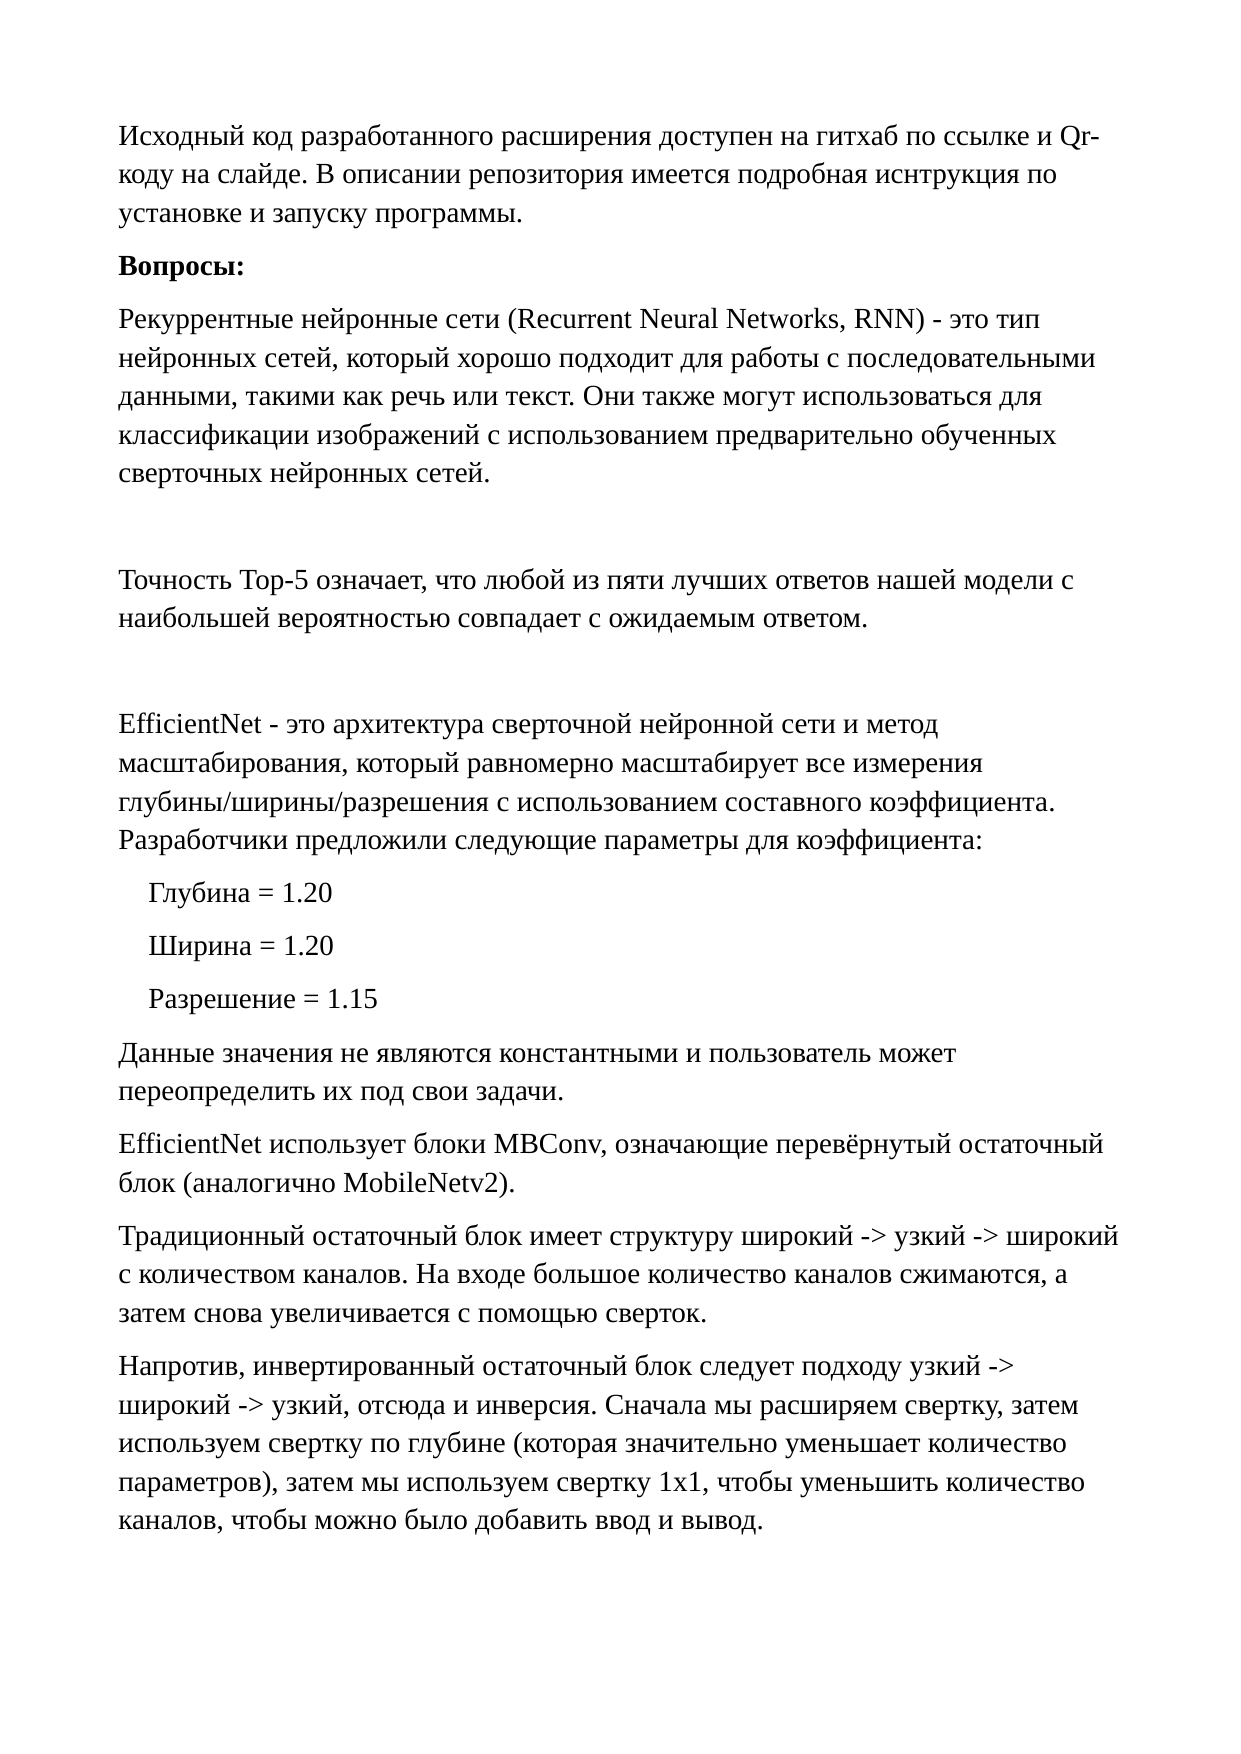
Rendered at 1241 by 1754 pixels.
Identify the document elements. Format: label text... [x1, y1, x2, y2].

text Вопросы: [118, 248, 1122, 282]
text Данные значения не являются константными и пользователь может переопределить их под свои задачи. [118, 1035, 1122, 1107]
text EfficientNet использует блоки MBConv, означающие перевёрнутый остаточный блок (аналогично MobileNetv2). [118, 1126, 1122, 1198]
text  Разрешение = 1.15 [118, 982, 1122, 1015]
text  Глубина = 1.20 [118, 875, 1122, 909]
text Исходный код разработанного расширения доступен на гитхаб по ссылке и Qr-коду на слайде. В описании репозитория имеется подробная иснтрукция по установке и запуску программы. [118, 118, 1122, 229]
text Традиционный остаточный блок имеет структуру широкий -> узкий -> широкий с количеством каналов. На входе большое количество каналов сжимаются, а затем снова увеличивается с помощью сверток. [118, 1218, 1122, 1329]
text Напротив, инвертированный остаточный блок следует подходу узкий -> широкий -> узкий, отсюда и инверсия. Сначала мы расширяем свертку, затем используем свертку по глубине (которая значительно уменьшает количество параметров), затем мы используем свертку 1x1, чтобы уменьшить количество каналов, чтобы можно было добавить ввод и вывод. [118, 1348, 1122, 1536]
text Рекуррентные нейронные сети (Recurrent Neural Networks, RNN) - это тип нейронных сетей, который хорошо подходит для работы с последовательными данными, такими как речь или текст. Они также могут использоваться для классификации изображений с использованием предварительно обученных сверточных нейронных сетей. [118, 301, 1122, 489]
text EfficientNet - это архитектура сверточной нейронной сети и метод масштабирования, который равномерно масштабирует все измерения глубины/ширины/разрешения с использованием составного коэффициента. Разработчики предложили следующие параметры для коэффициента: [118, 707, 1122, 856]
text Точность Top-5 означает, что любой из пяти лучших ответов нашей модели с наибольшей вероятностью совпадает с ожидаемым ответом. [118, 562, 1122, 634]
text  Ширина = 1.20 [118, 928, 1122, 962]
